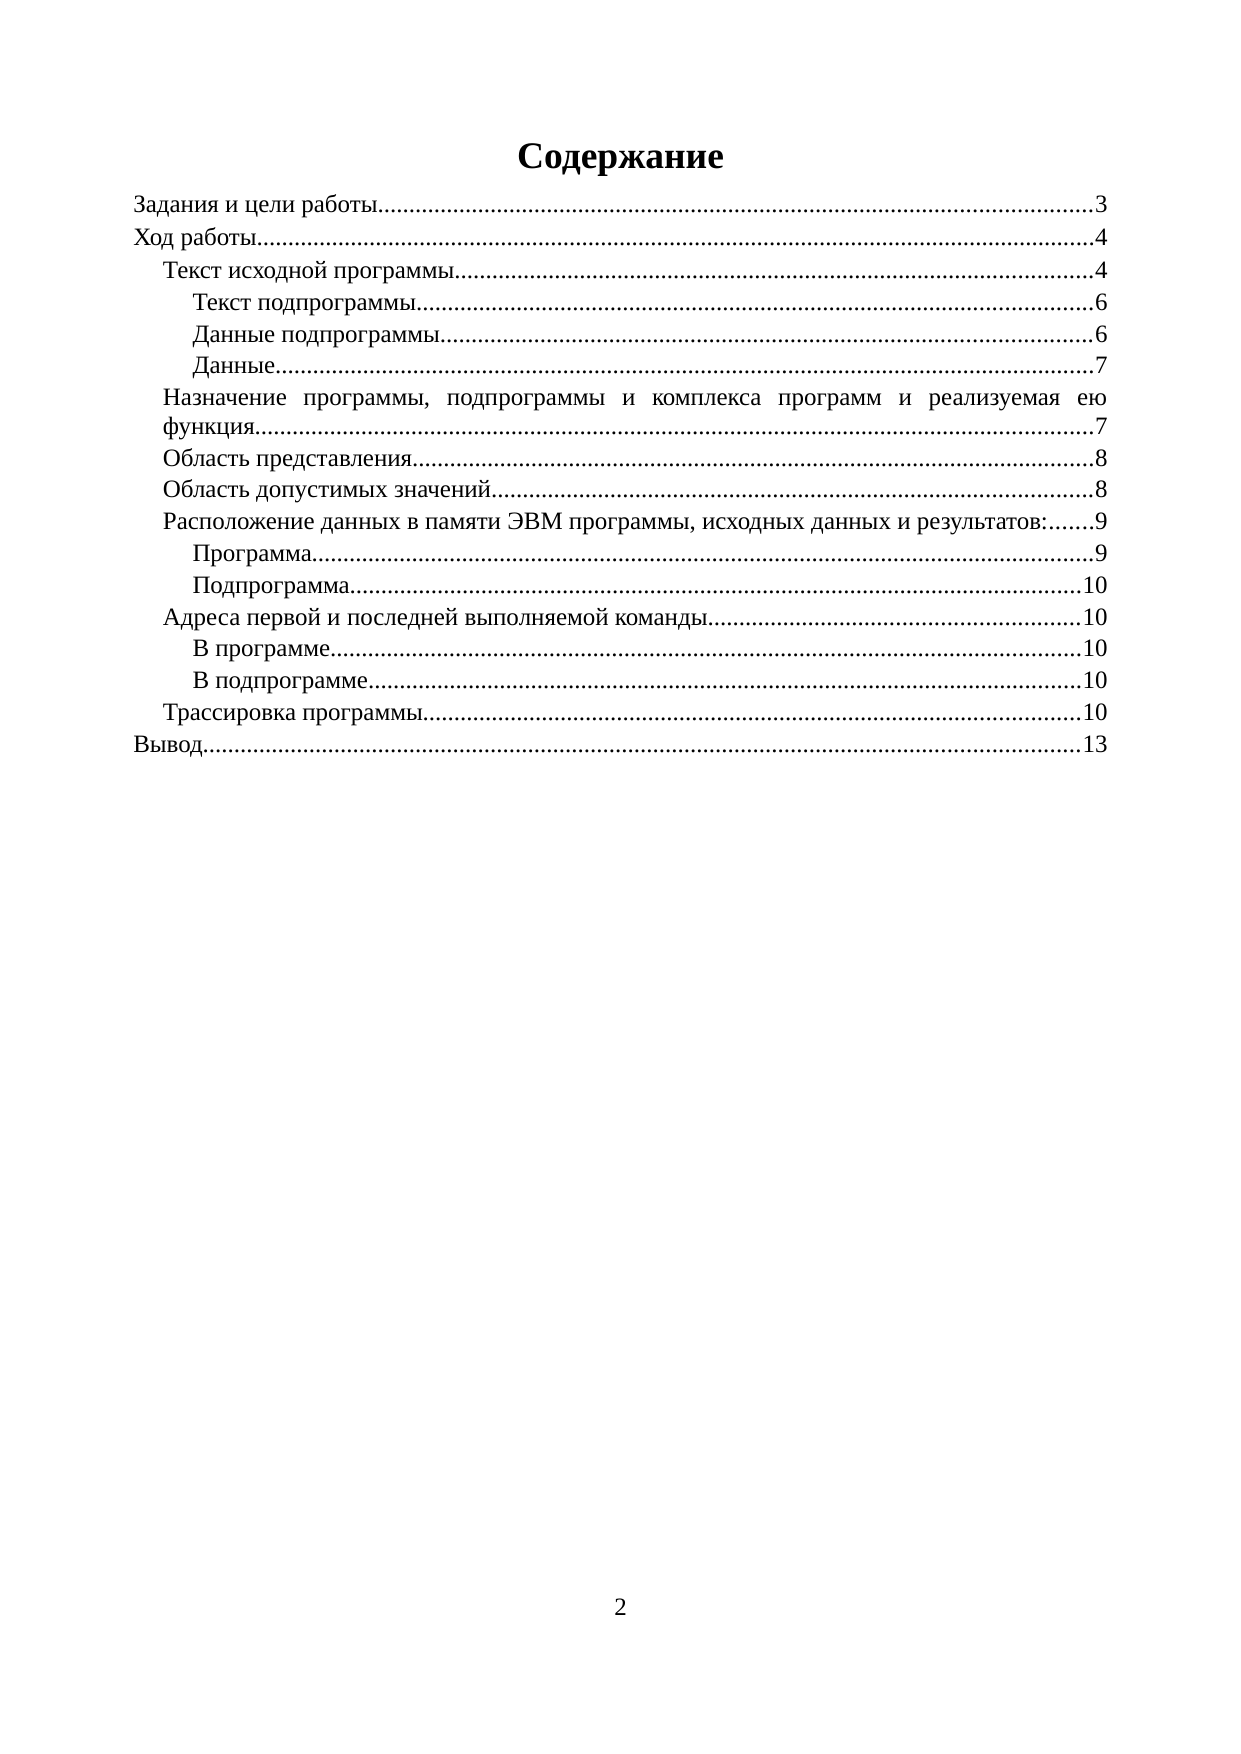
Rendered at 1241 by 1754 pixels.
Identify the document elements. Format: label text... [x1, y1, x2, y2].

text Данные 7 [192, 351, 1107, 379]
text В подпрограмме 10 [192, 665, 1107, 694]
text Адреса первой и последней выполняемой команды 10 [163, 602, 1107, 630]
text Трассировка программы 10 [163, 697, 1107, 726]
text Программа 9 [192, 538, 1107, 567]
text Назначение программы, подпрограммы и комплекса программ и реализуемая ею функция 7 [163, 382, 1107, 440]
text Текст подпрограммы 6 [192, 287, 1107, 316]
text Расположение данных в памяти ЭВМ программы, исходных данных и результатов: 9 [163, 506, 1107, 535]
text Область допустимых значений 8 [163, 474, 1107, 503]
text Область представления 8 [163, 443, 1107, 472]
text Вывод 13 [133, 729, 1107, 757]
text Данные подпрограммы 6 [192, 319, 1107, 347]
text Текст исходной программы 4 [163, 255, 1107, 284]
text В программе 10 [192, 633, 1107, 662]
text Задания и цели работы 3 [133, 189, 1107, 217]
text Подпрограмма 10 [192, 570, 1107, 599]
text Содержание [133, 133, 1107, 176]
text Ход работы 4 [133, 222, 1107, 251]
